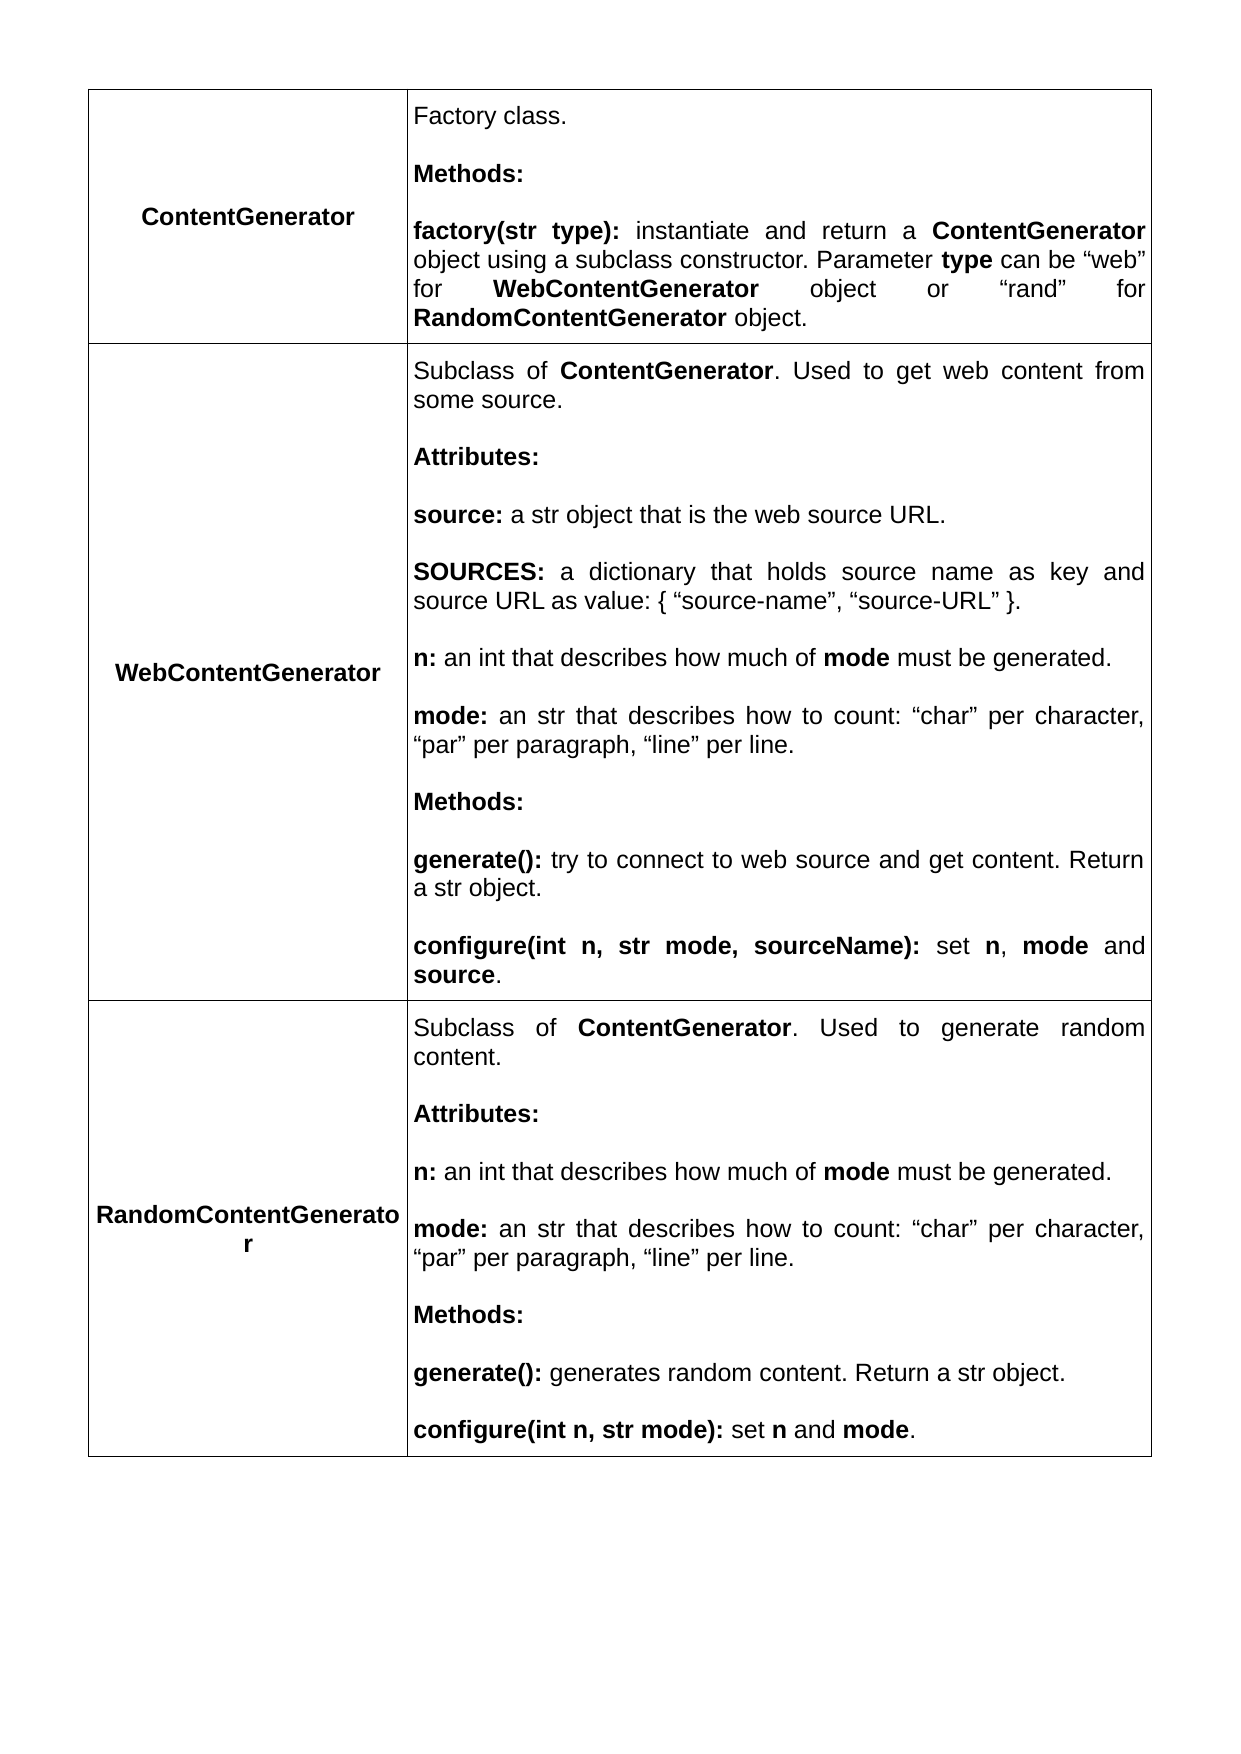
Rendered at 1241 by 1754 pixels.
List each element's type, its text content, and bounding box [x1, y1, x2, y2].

table_cell Factory class. Methods: factory(str type): instantiate and return a ContentGenerator object using a subclass constructor. Parameter type can be “web” for WebContentGenerator object or “rand” for RandomContentGenerator object. [408, 90, 1151, 343]
table_cell WebContentGenerator [89, 344, 407, 1000]
table_cell RandomContentGenerator [89, 1001, 407, 1456]
table_cell ContentGenerator [89, 90, 407, 343]
table_cell Subclass of ContentGenerator. Used to get web content from some source. Attributes: source: a str object that is the web source URL. SOURCES: a dictionary that holds source name as key and source URL as value: { “source-name”, “source-URL” }. n: an int that describes how much of mode must be generated. mode: an str that describes how to count: “char” per character, “par” per paragraph, “line” per line. Methods: generate(): try to connect to web source and get content. Return a str object. configure(int n, str mode, sourceName): set n, mode and source. [408, 344, 1151, 1000]
table_cell Subclass of ContentGenerator. Used to generate random content. Attributes: n: an int that describes how much of mode must be generated. mode: an str that describes how to count: “char” per character, “par” per paragraph, “line” per line. Methods: generate(): generates random content. Return a str object. configure(int n, str mode): set n and mode. [408, 1001, 1151, 1456]
